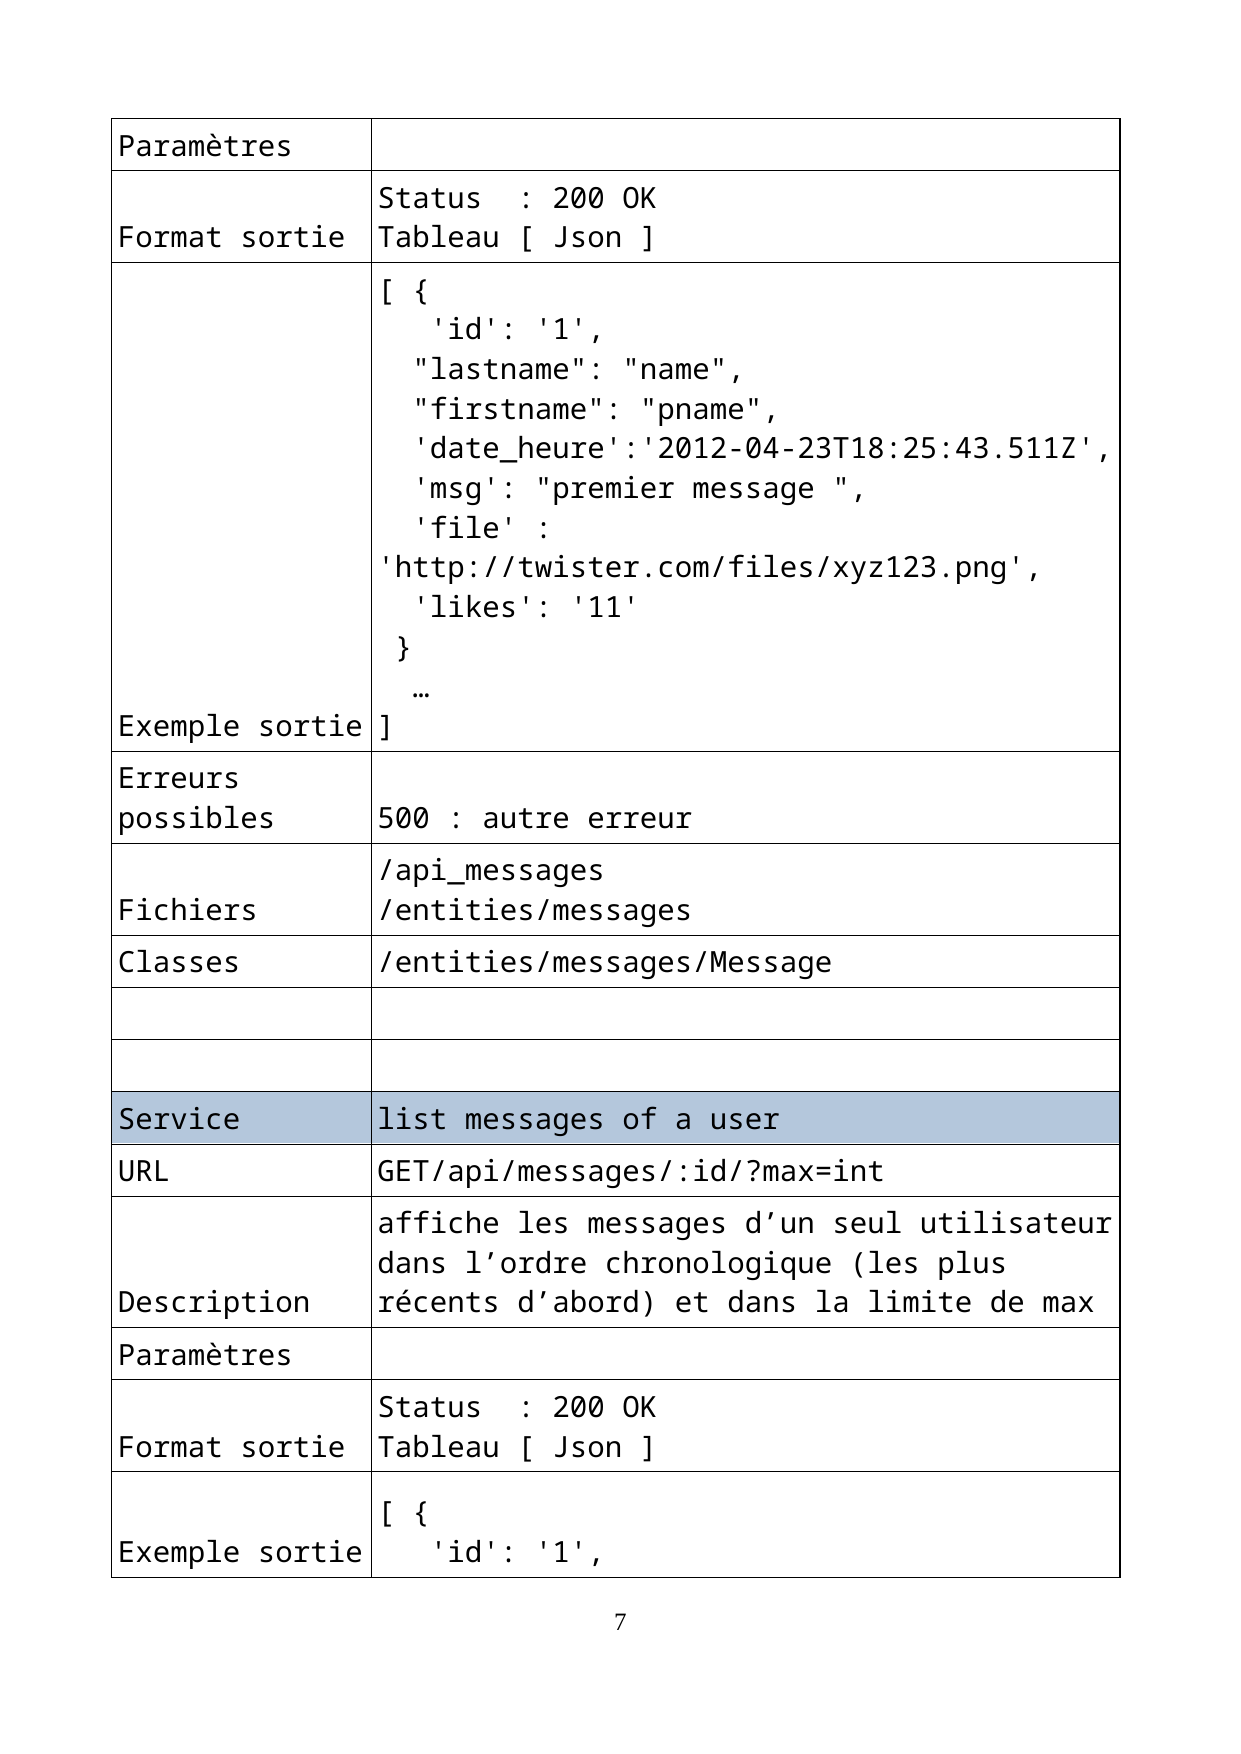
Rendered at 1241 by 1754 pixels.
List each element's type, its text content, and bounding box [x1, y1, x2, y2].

table_cell /api_messages /entities/messages [372, 844, 1119, 935]
table_cell list messages of a user [372, 1092, 1119, 1143]
table_cell 500 : autre erreur [372, 752, 1119, 843]
table_cell affiche les messages d’un seul utilisateur dans l’ordre chronologique (les plus récents d’abord) et dans la limite de max [372, 1197, 1119, 1327]
table_cell URL [112, 1145, 371, 1196]
table_cell GET/api/messages/:id/?max=int [372, 1145, 1119, 1196]
table_cell Format sortie [112, 1380, 371, 1471]
table_cell Exemple sortie [112, 1472, 371, 1577]
table_cell Paramètres [112, 119, 371, 170]
table_cell [112, 1040, 371, 1091]
table_cell [ { 'id': '1', [372, 1472, 1119, 1577]
table_cell Exemple sortie [112, 263, 371, 751]
table_cell Format sortie [112, 171, 371, 262]
table_cell [372, 1328, 1119, 1379]
table_cell [112, 988, 371, 1039]
table_cell Status : 200 OK Tableau [ Json ] [372, 171, 1119, 262]
table_cell Description [112, 1197, 371, 1327]
table_cell /entities/messages/Message [372, 936, 1119, 987]
table_cell Paramètres [112, 1328, 371, 1379]
table_cell [ { 'id': '1', "lastname": "name", "firstname": "pname", 'date_heure':'2012-04-23T18:25:43.511Z', 'msg': "premier message ", 'file' : 'http://twister.com/files/xyz123.png', 'likes': '11' } … ] [372, 263, 1119, 751]
table_cell Service [112, 1092, 371, 1143]
table_cell Erreurs possibles [112, 752, 371, 843]
table_cell [372, 119, 1119, 170]
table_cell Classes [112, 936, 371, 987]
table_cell [372, 1040, 1119, 1091]
table_cell Status : 200 OK Tableau [ Json ] [372, 1380, 1119, 1471]
table_cell Fichiers [112, 844, 371, 935]
table_cell [372, 988, 1119, 1039]
